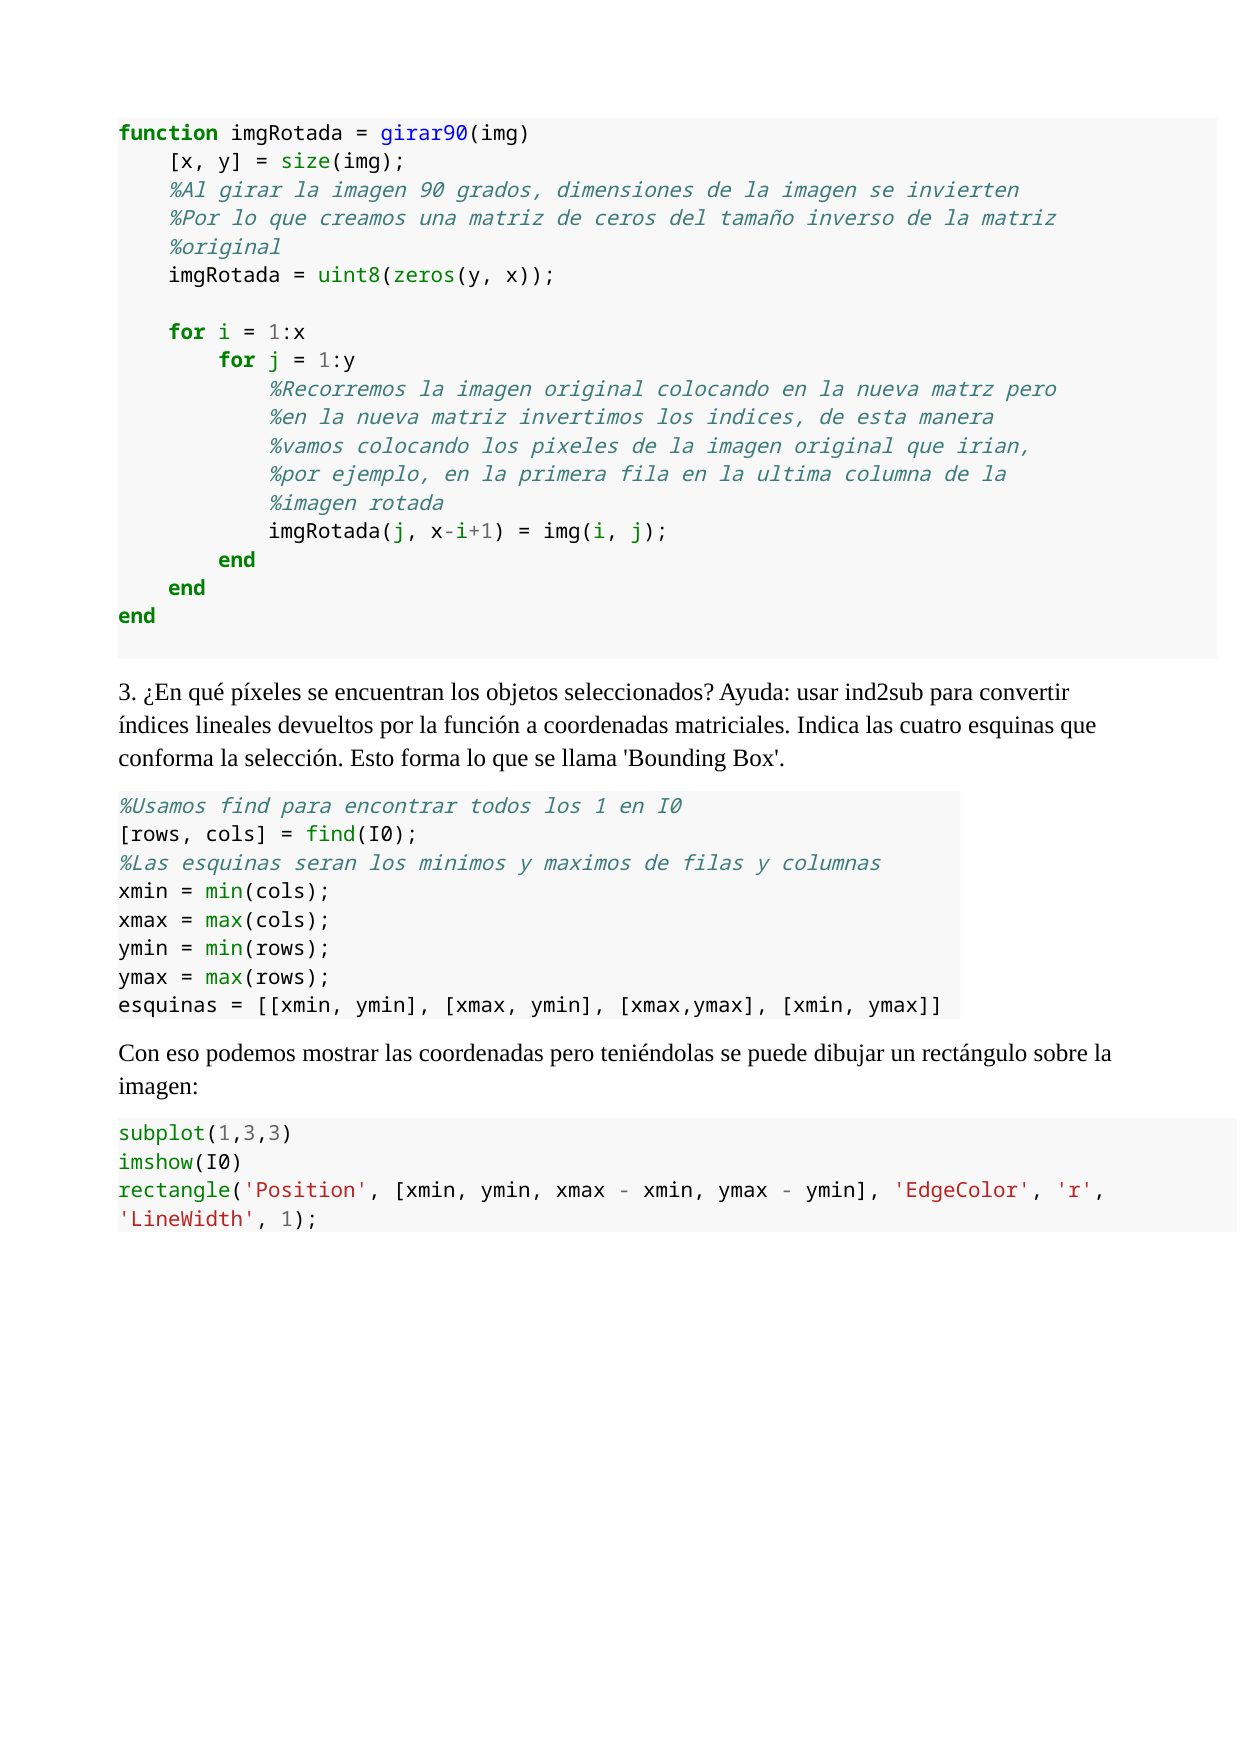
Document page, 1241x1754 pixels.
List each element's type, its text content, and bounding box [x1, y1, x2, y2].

text Con eso podemos mostrar las coordenadas pero teniéndolas se puede dibujar un rectángulo sobre la imagen: [118, 1038, 1122, 1099]
text 3. ¿En qué píxeles se encuentran los objetos seleccionados? Ayuda: usar ind2sub para convertir índices lineales devueltos por la función a coordenadas matriciales. Indica las cuatro esquinas que conforma la selección. Esto forma lo que se llama 'Bounding Box'. [118, 677, 1122, 772]
